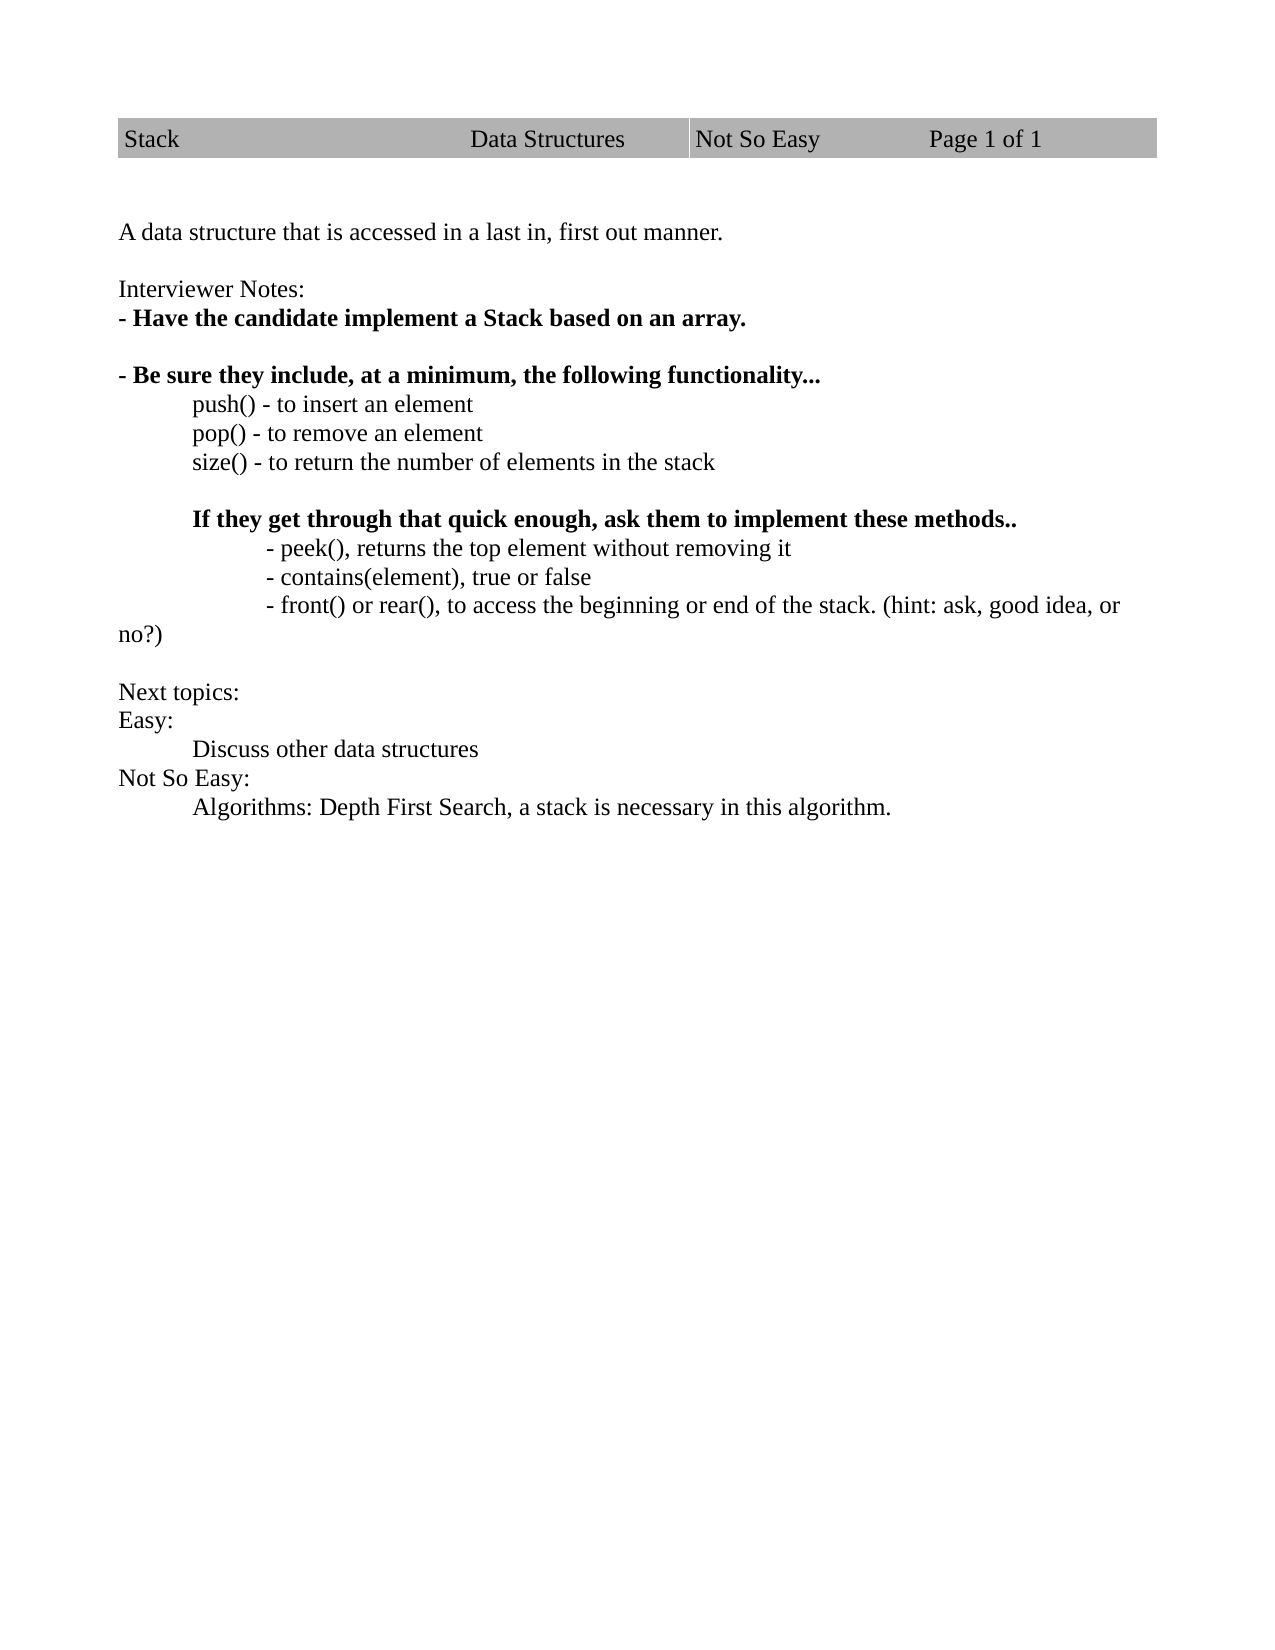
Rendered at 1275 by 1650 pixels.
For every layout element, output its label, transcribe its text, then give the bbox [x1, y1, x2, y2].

text Discuss other data structures [118, 734, 1157, 763]
text - Be sure they include, at a minimum, the following functionality... [118, 360, 1157, 389]
text size() - to return the number of elements in the stack [118, 447, 1157, 475]
text If they get through that quick enough, ask them to implement these methods.. - peek(), returns the top element without removing it - contains(element), true or false - front() or rear(), to access the beginning or end of the stack. (hint: ask, good idea, or no?) Next topics: [118, 475, 1157, 705]
text Algorithms: Depth First Search, a stack is necessary in this algorithm. [118, 792, 1157, 849]
text Easy: [118, 705, 1157, 734]
text Not So Easy: [118, 763, 1157, 792]
text push() - to insert an element [118, 389, 1157, 418]
text A data structure that is accessed in a last in, first out manner. Interviewer Notes: - Have the candidate implement a Stack based on an array. [118, 217, 1157, 332]
text pop() - to remove an element [118, 418, 1157, 447]
